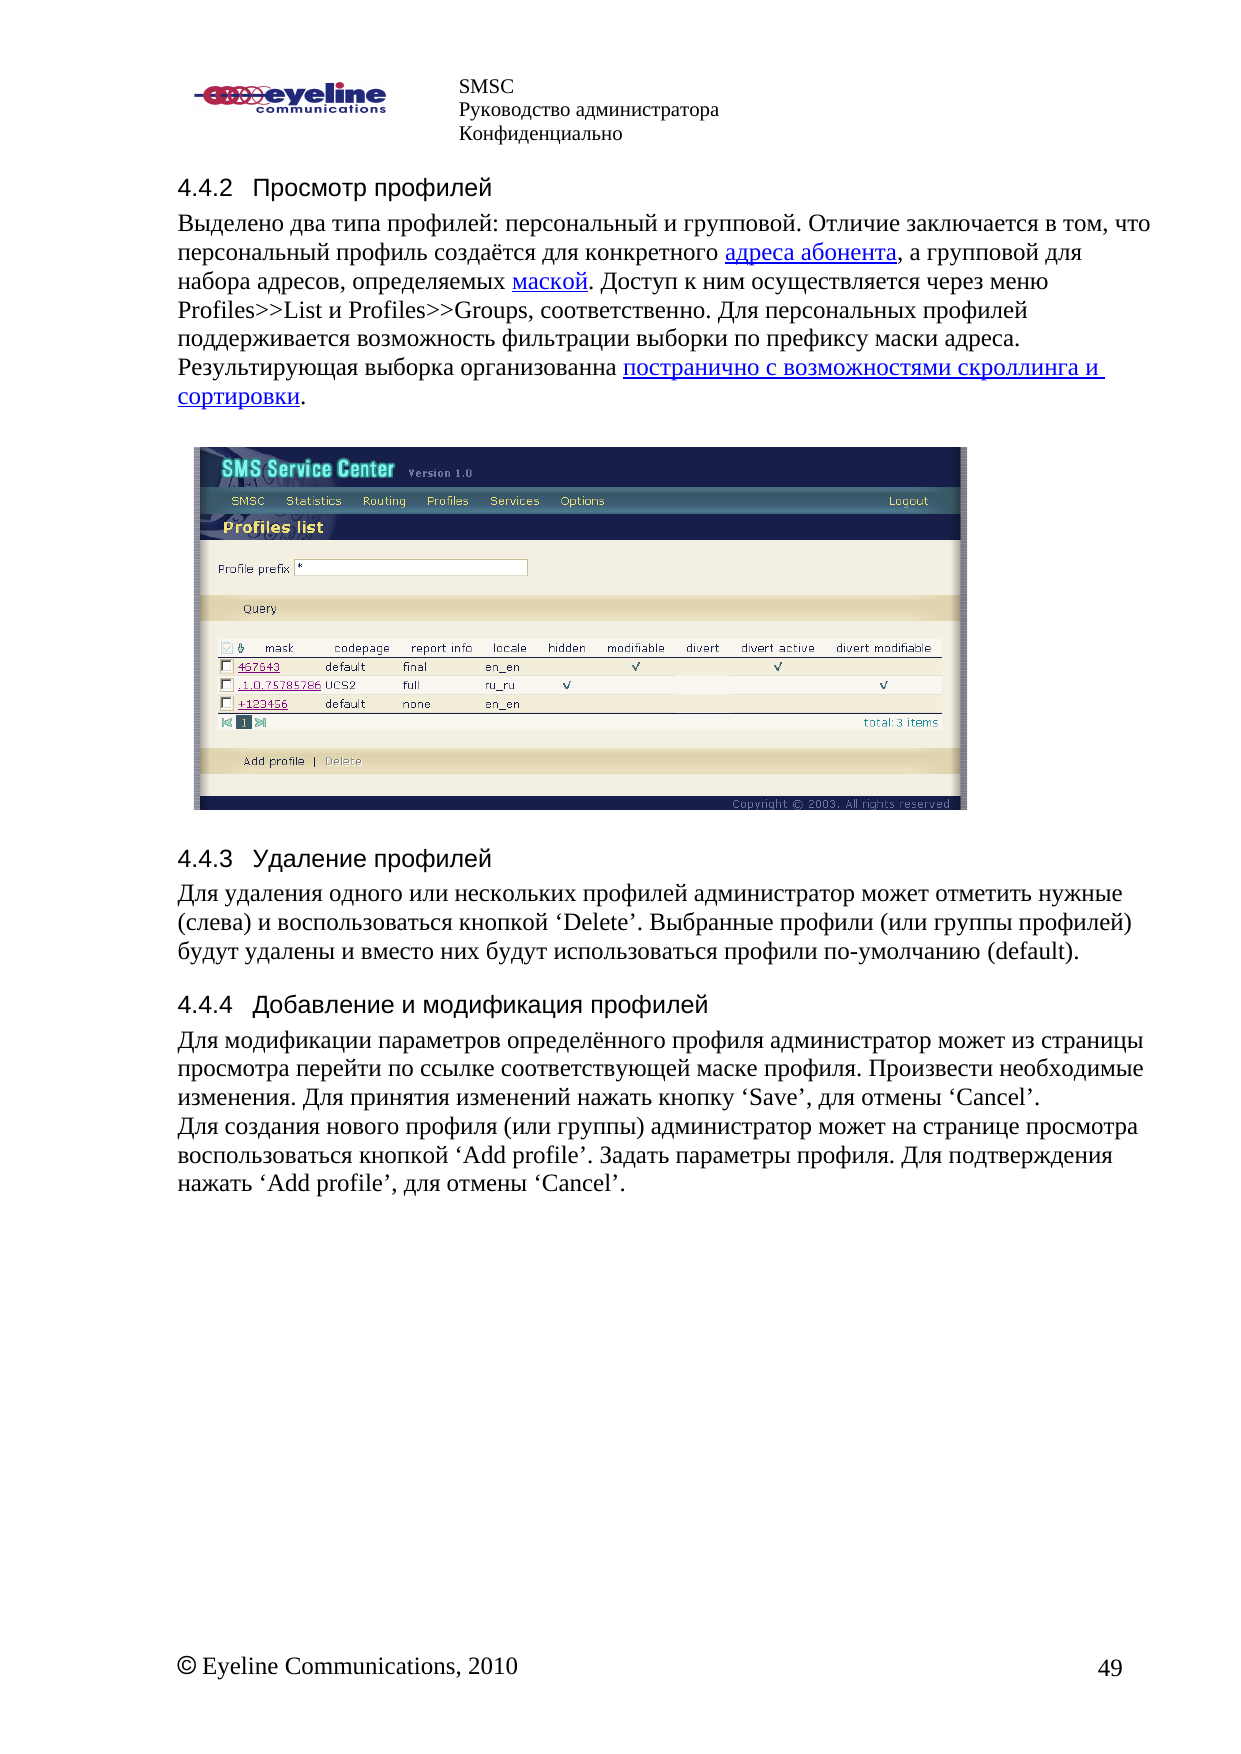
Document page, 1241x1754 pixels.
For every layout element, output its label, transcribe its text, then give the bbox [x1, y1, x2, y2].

text Для модификации параметров определённого профиля администратор может из страницы просмотра перейти по ссылке соответствующей маске профиля. Произвести необходимые изменения. Для принятия изменений нажать кнопку ‘Save’, для отмены ‘Cancel’. [177, 1025, 1152, 1111]
text Для удаления одного или нескольких профилей администратор может отметить нужные (слева) и воспользоваться кнопкой ‘Delete’. Выбранные профили (или группы профилей) будут удалены и вместо них будут использоваться профили по-умолчанию (default). [177, 878, 1152, 965]
text Для создания нового профиля (или группы) администратор может на странице просмотра воспользоваться кнопкой ‘Add profile’. Задать параметры профиля. Для подтверждения нажать ‘Add profile’, для отмены ‘Cancel’. [177, 1111, 1152, 1197]
picture [193, 447, 968, 810]
subtitle Удаление профилей [177, 843, 1152, 872]
subtitle Просмотр профилей [177, 173, 1152, 202]
subtitle Добавление и модификация профилей [177, 990, 1152, 1018]
text Выделено два типа профилей: персональный и групповой. Отличие заключается в том, что персональный профиль создаётся для конкретного адреса абонента, а групповой для набора адресов, определяемых маской. Доступ к ним осуществляется через меню Profiles>>List и Profiles>>Groups, соответственно. Для персональных профилей поддерживается возможность фильтрации выборки по префиксу маски адреса. Результирующая выборка организованна постранично с возможностями скроллинга и сортировки. [177, 208, 1152, 410]
picture [194, 82, 386, 113]
